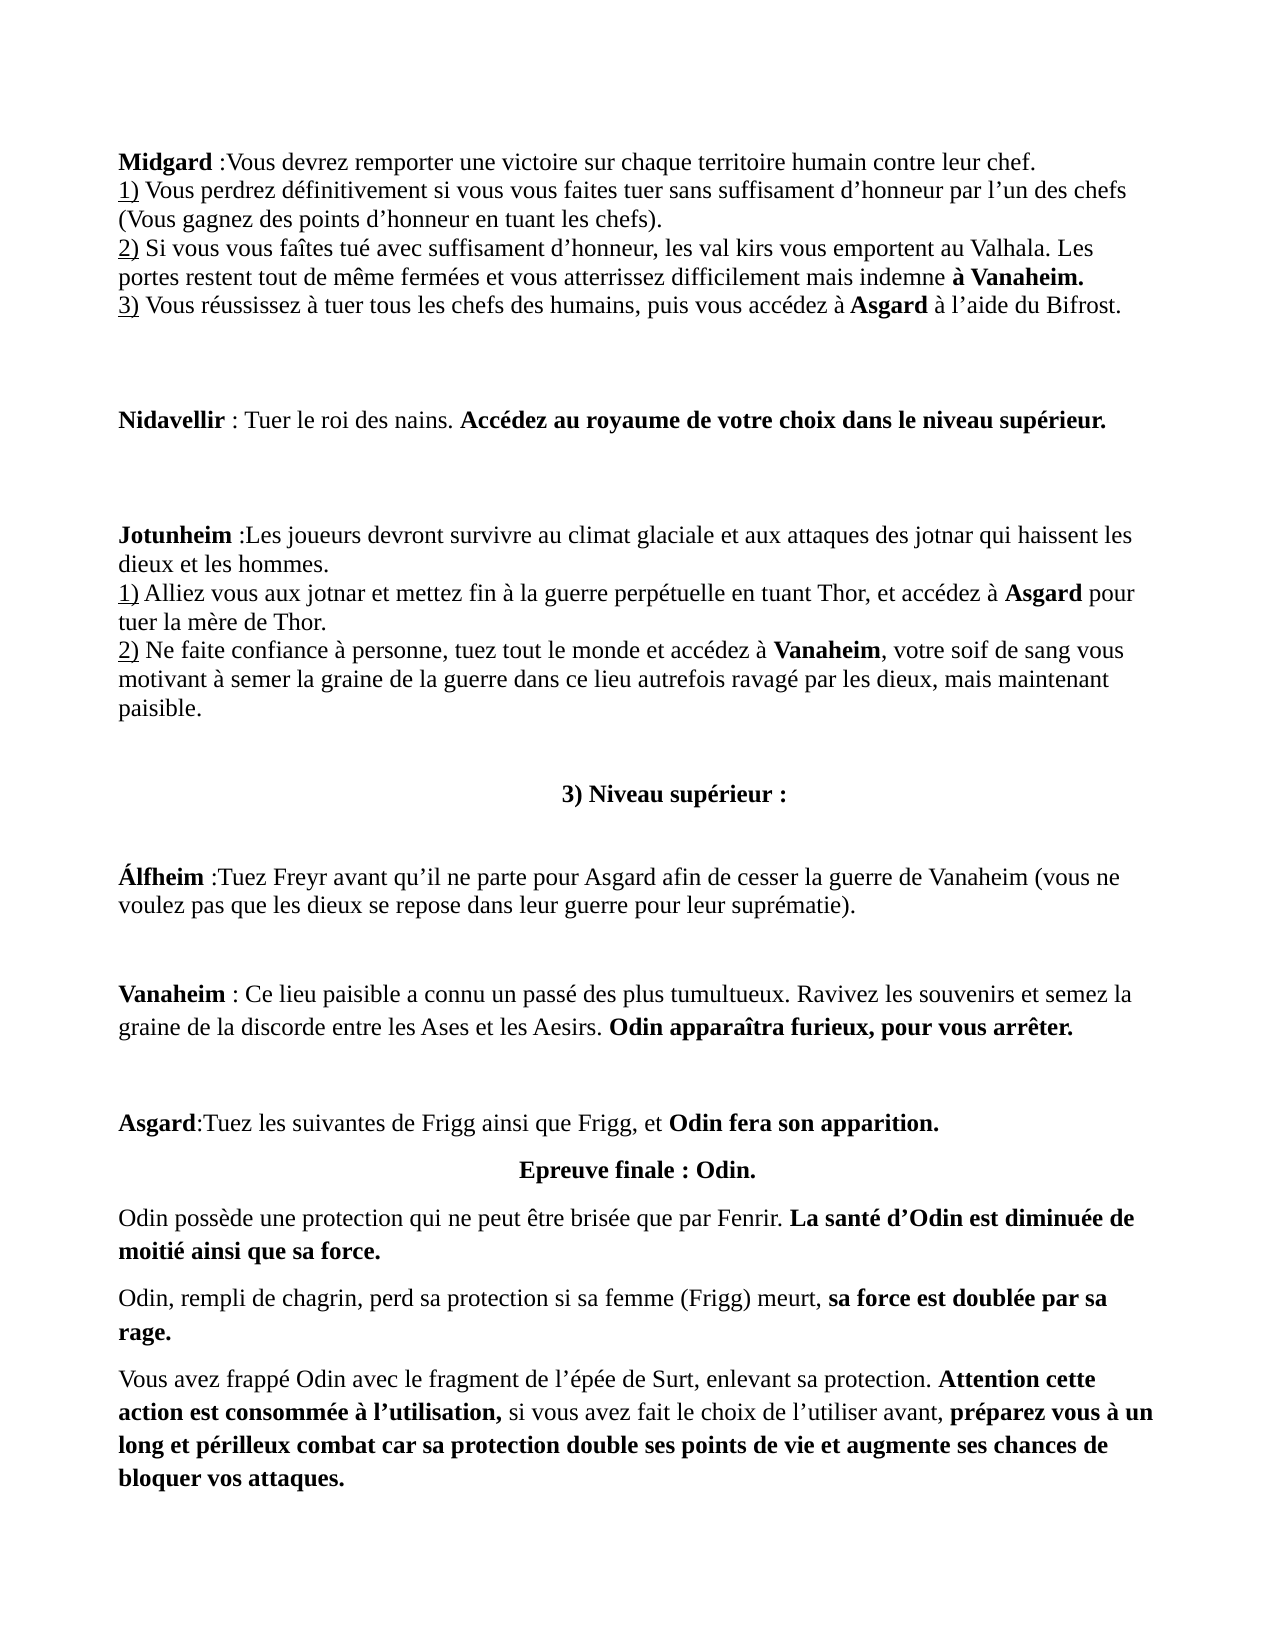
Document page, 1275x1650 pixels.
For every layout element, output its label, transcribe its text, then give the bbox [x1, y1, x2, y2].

text 1) Alliez vous aux jotnar et mettez fin à la guerre perpétuelle en tuant Thor, et accédez à Asgard pour tuer la mère de Thor. [118, 578, 1157, 636]
text 3) Niveau supérieur : [118, 779, 1157, 808]
text 2) Si vous vous faîtes tué avec suffisament d’honneur, les val kirs vous emportent au Valhala. Les portes restent tout de même fermées et vous atterrissez difficilement mais indemne à Vanaheim. [118, 233, 1157, 291]
subtitle Álfheim :Tuez Freyr avant qu’il ne parte pour Asgard afin de cesser la guerre de Vanaheim (vous ne voulez pas que les dieux se repose dans leur guerre pour leur suprématie). [118, 862, 1157, 919]
text Vous avez frappé Odin avec le fragment de l’épée de Surt, enlevant sa protection. Attention cette action est consommée à l’utilisation, si vous avez fait le choix de l’utiliser avant, préparez vous à un long et périlleux combat car sa protection double ses points de vie et augmente ses chances de bloquer vos attaques. [118, 1364, 1157, 1492]
text Jotunheim :Les joueurs devront survivre au climat glaciale et aux attaques des jotnar qui haissent les dieux et les hommes. [118, 521, 1157, 578]
text 1) Vous perdrez définitivement si vous vous faites tuer sans suffisament d’honneur par l’un des chefs (Vous gagnez des points d’honneur en tuant les chefs). [118, 176, 1157, 233]
text Vanaheim : Ce lieu paisible a connu un passé des plus tumultueux. Ravivez les souvenirs et semez la graine de la discorde entre les Ases et les Aesirs. Odin apparaîtra furieux, pour vous arrêter. [118, 979, 1157, 1041]
text Midgard :Vous devrez remporter une victoire sur chaque territoire humain contre leur chef. [118, 147, 1157, 176]
text Odin possède une protection qui ne peut être brisée que par Fenrir. La santé d’Odin est diminuée de moitié ainsi que sa force. [118, 1203, 1157, 1265]
text 3) Vous réussissez à tuer tous les chefs des humains, puis vous accédez à Asgard à l’aide du Bifrost. [118, 291, 1157, 319]
text Odin, rempli de chagrin, perd sa protection si sa femme (Frigg) meurt, sa force est doublée par sa rage. [118, 1283, 1157, 1345]
text 2) Ne faite confiance à personne, tuez tout le monde et accédez à Vanaheim, votre soif de sang vous motivant à semer la graine de la guerre dans ce lieu autrefois ravagé par les dieux, mais maintenant paisible. [118, 636, 1157, 722]
text Nidavellir : Tuer le roi des nains. Accédez au royaume de votre choix dans le niveau supérieur. [118, 406, 1157, 434]
text Asgard:Tuez les suivantes de Frigg ainsi que Frigg, et Odin fera son apparition. [118, 1108, 1157, 1136]
text Epreuve finale : Odin. [118, 1155, 1157, 1184]
